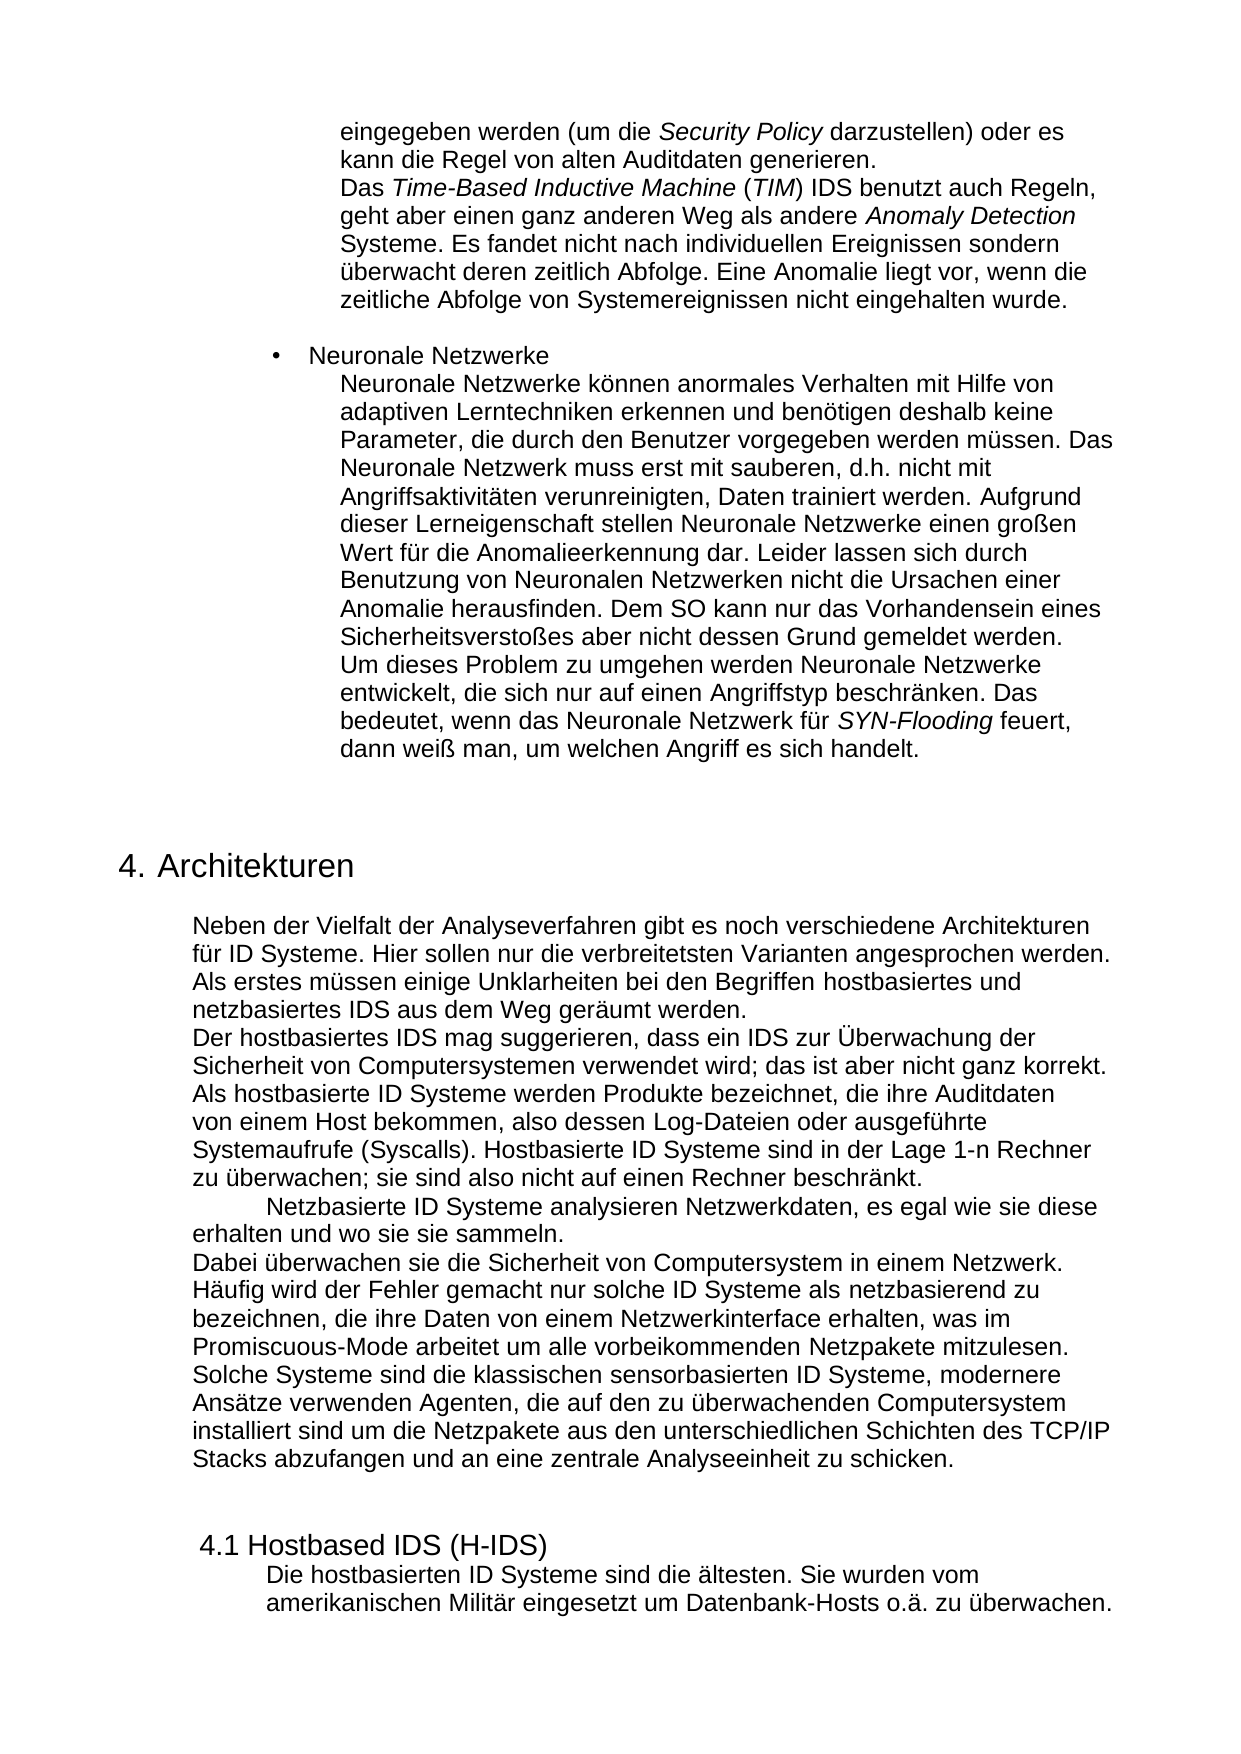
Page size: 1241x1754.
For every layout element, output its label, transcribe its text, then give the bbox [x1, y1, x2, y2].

text Benutzung von Neuronalen Netzwerken nicht die Ursachen einer [118, 566, 1122, 594]
text zeitliche Abfolge von Systemereignissen nicht eingehalten wurde. [118, 286, 1122, 314]
text überwacht deren zeitlich Abfolge. Eine Anomalie liegt vor, wenn die [118, 258, 1122, 286]
text Das Time-Based Inductive Machine (TIM) IDS benutzt auch Regeln, [118, 174, 1122, 202]
text Systemaufrufe (Syscalls). Hostbasierte ID Systeme sind in der Lage 1-n Rechner [118, 1136, 1122, 1164]
text Stacks abzufangen und an eine zentrale Analyseeinheit zu schicken. [118, 1444, 1122, 1473]
list Architekturen [118, 847, 1122, 884]
text geht aber einen ganz anderen Weg als andere Anomaly Detection [118, 202, 1122, 230]
text Die hostbasierten ID Systeme sind die ältesten. Sie wurden vom [118, 1561, 1122, 1589]
text kann die Regel von alten Auditdaten generieren. [118, 146, 1122, 174]
text Systeme. Es fandet nicht nach individuellen Ereignissen sondern [118, 230, 1122, 258]
text dieser Lerneigenschaft stellen Neuronale Netzwerke einen großen [118, 510, 1122, 538]
text Als erstes müssen einige Unklarheiten bei den Begriffen hostbasiertes und [118, 968, 1122, 996]
text dann weiß man, um welchen Angriff es sich handelt. [118, 734, 1122, 763]
text Neuronale Netzwerk muss erst mit sauberen, d.h. nicht mit [118, 454, 1122, 482]
text Netzbasierte ID Systeme analysieren Netzwerkdaten, es egal wie sie diese [118, 1192, 1122, 1220]
list Hostbased IDS (H-IDS) [199, 1529, 1122, 1561]
text Ansätze verwenden Agenten, die auf den zu überwachenden Computersystem [118, 1388, 1122, 1417]
text Wert für die Anomalieerkennung dar. Leider lassen sich durch [118, 538, 1122, 566]
text amerikanischen Militär eingesetzt um Datenbank-Hosts o.ä. zu überwachen. [118, 1589, 1122, 1617]
text zu überwachen; sie sind also nicht auf einen Rechner beschränkt. [118, 1164, 1122, 1192]
text Häufig wird der Fehler gemacht nur solche ID Systeme als netzbasierend zu [118, 1276, 1122, 1304]
text eingegeben werden (um die Security Policy darzustellen) oder es [118, 118, 1122, 146]
text bedeutet, wenn das Neuronale Netzwerk für SYN-Flooding feuert, [118, 707, 1122, 734]
text installiert sind um die Netzpakete aus den unterschiedlichen Schichten des TCP/IP [118, 1417, 1122, 1444]
text erhalten und wo sie sie sammeln. [118, 1220, 1122, 1248]
text Angriffsaktivitäten verunreinigten, Daten trainiert werden. Aufgrund [118, 482, 1122, 510]
text Sicherheitsverstoßes aber nicht dessen Grund gemeldet werden. [118, 622, 1122, 651]
text netzbasiertes IDS aus dem Weg geräumt werden. [118, 996, 1122, 1024]
text Parameter, die durch den Benutzer vorgegeben werden müssen. Das [118, 426, 1122, 454]
text adaptiven Lerntechniken erkennen und benötigen deshalb keine [118, 398, 1122, 426]
text Der hostbasiertes IDS mag suggerieren, dass ein IDS zur Überwachung der [118, 1024, 1122, 1052]
text bezeichnen, die ihre Daten von einem Netzwerkinterface erhalten, was im [118, 1304, 1122, 1332]
text für ID Systeme. Hier sollen nur die verbreitetsten Varianten angesprochen werden. [118, 940, 1122, 968]
text Dabei überwachen sie die Sicherheit von Computersystem in einem Netzwerk. [118, 1248, 1122, 1276]
text Sicherheit von Computersystemen verwendet wird; das ist aber nicht ganz korrekt. [118, 1052, 1122, 1080]
text Solche Systeme sind die klassischen sensorbasierten ID Systeme, modernere [118, 1361, 1122, 1388]
text Als hostbasierte ID Systeme werden Produkte bezeichnet, die ihre Auditdaten [118, 1080, 1122, 1108]
text Neuronale Netzwerke können anormales Verhalten mit Hilfe von [118, 370, 1122, 398]
text Um dieses Problem zu umgehen werden Neuronale Netzwerke [118, 651, 1122, 678]
text Promiscuous-Mode arbeitet um alle vorbeikommenden Netzpakete mitzulesen. [118, 1332, 1122, 1361]
text Neben der Vielfalt der Analyseverfahren gibt es noch verschiedene Architekturen [118, 912, 1122, 940]
text entwickelt, die sich nur auf einen Angriffstyp beschränken. Das [118, 678, 1122, 707]
text von einem Host bekommen, also dessen Log-Dateien oder ausgeführte [118, 1108, 1122, 1136]
list Neuronale Netzwerke [272, 342, 1122, 370]
text Anomalie herausfinden. Dem SO kann nur das Vorhandensein eines [118, 594, 1122, 622]
